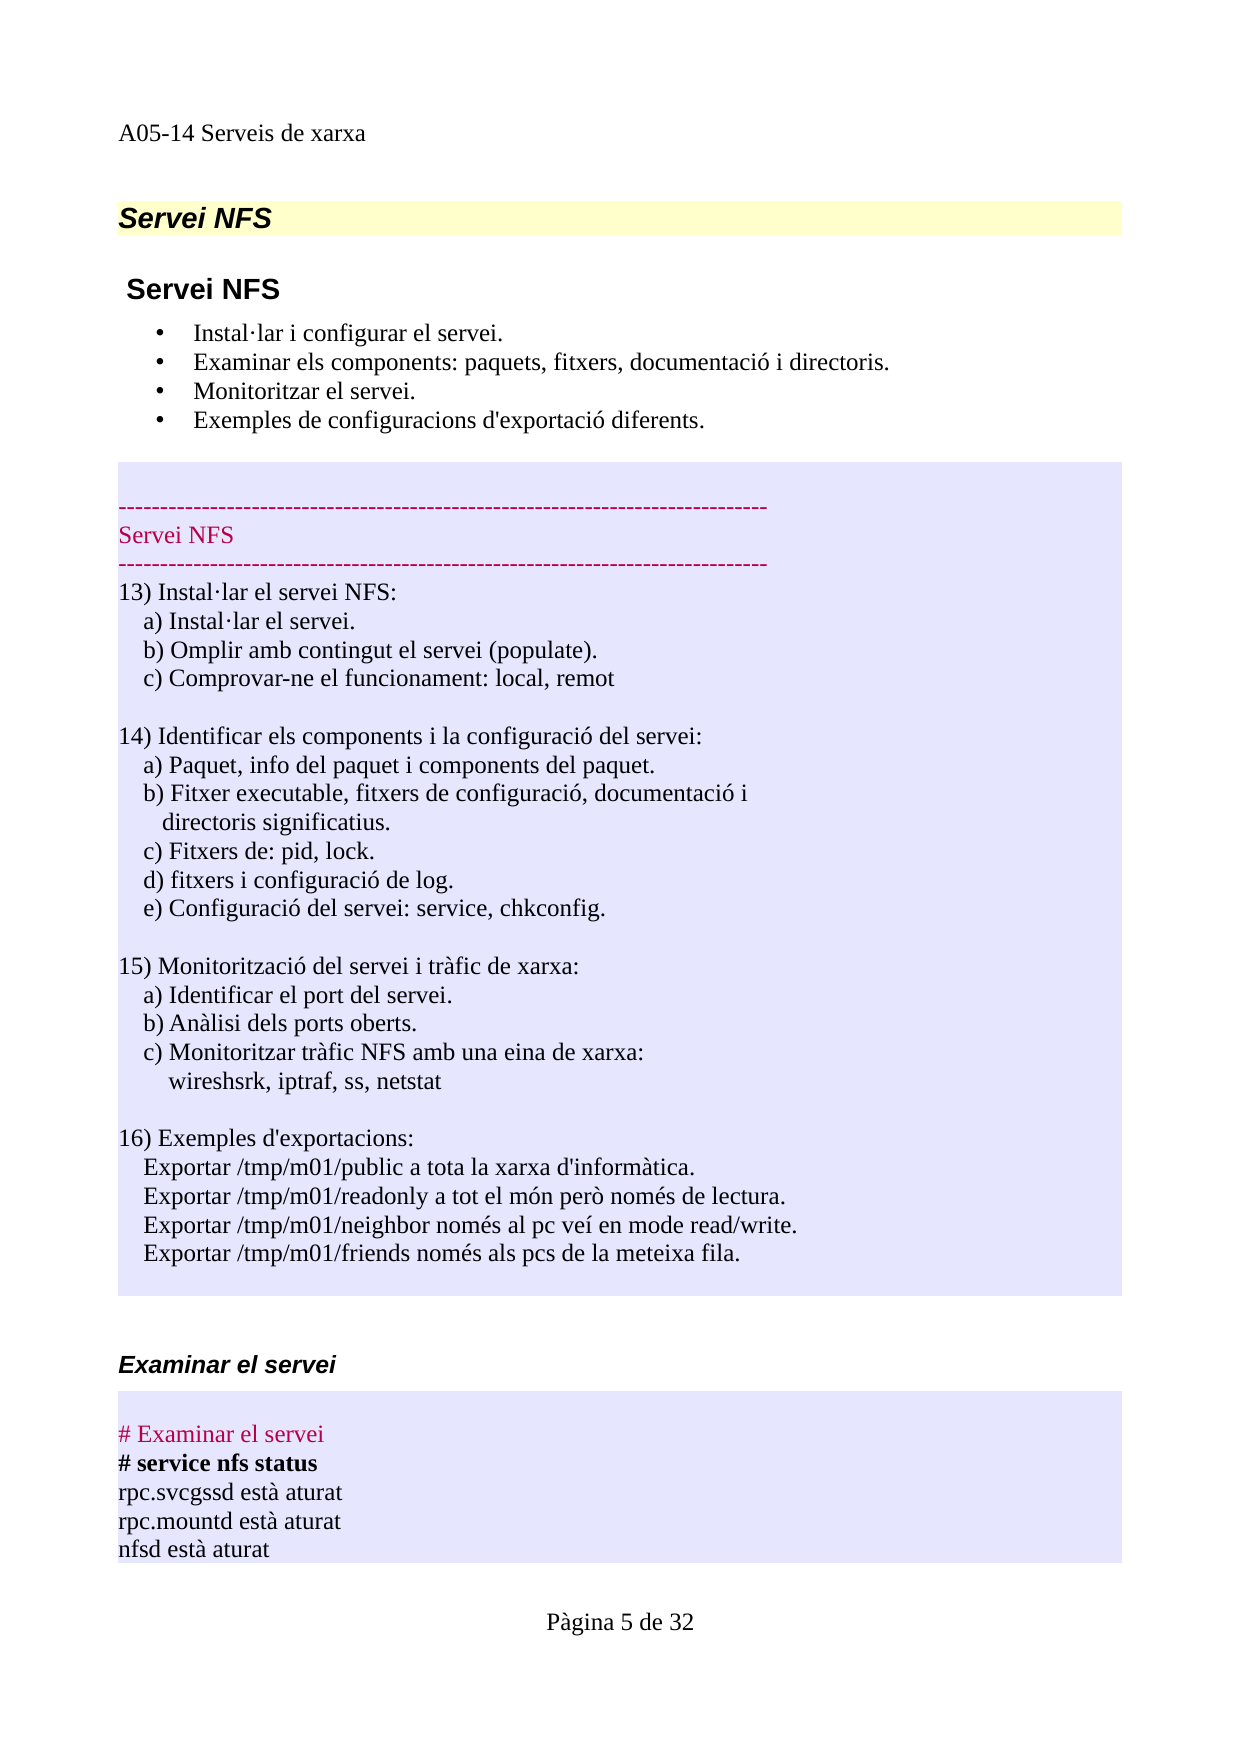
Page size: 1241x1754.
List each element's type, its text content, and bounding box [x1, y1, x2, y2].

text Exportar /tmp/m01/public a tota la xarxa d'informàtica. [118, 1152, 1122, 1181]
text c) Fitxers de: pid, lock. [118, 836, 1122, 865]
list Monitoritzar el servei. [156, 376, 1122, 405]
list Instal·lar i configurar el servei. [156, 318, 1122, 347]
text wireshsrk, iptraf, ss, netstat [118, 1066, 1122, 1095]
text e) Configuració del servei: service, chkconfig. [118, 893, 1122, 922]
list Exemples de configuracions d'exportació diferents. [156, 405, 1122, 433]
text a) Identificar el port del servei. [118, 980, 1122, 1008]
text Exportar /tmp/m01/neighbor només al pc veí en mode read/write. [118, 1210, 1122, 1238]
text c) Monitoritzar tràfic NFS amb una eina de xarxa: [118, 1037, 1122, 1066]
subtitle Servei NFS [118, 272, 1122, 306]
text ------------------------------------------------------------------------------ [118, 548, 1122, 577]
text ------------------------------------------------------------------------------ [118, 491, 1122, 520]
text c) Comprovar-ne el funcionament: local, remot [118, 663, 1122, 692]
text 13) Instal·lar el servei NFS: [118, 577, 1122, 606]
text # Examinar el servei [118, 1419, 1122, 1448]
list Examinar els components: paquets, fitxers, documentació i directoris. [156, 347, 1122, 376]
text nfsd està aturat [118, 1534, 1122, 1563]
subtitle Examinar el servei [118, 1350, 1122, 1378]
text Exportar /tmp/m01/readonly a tot el món però només de lectura. [118, 1181, 1122, 1210]
text directoris significatius. [118, 807, 1122, 836]
text 14) Identificar els components i la configuració del servei: [118, 721, 1122, 750]
text Servei NFS [118, 520, 1122, 548]
text rpc.mountd està aturat [118, 1506, 1122, 1534]
text 15) Monitorització del servei i tràfic de xarxa: [118, 951, 1122, 980]
text b) Anàlisi dels ports oberts. [118, 1008, 1122, 1037]
text 16) Exemples d'exportacions: [118, 1123, 1122, 1152]
text rpc.svcgssd està aturat [118, 1477, 1122, 1506]
text b) Fitxer executable, fitxers de configuració, documentació i [118, 778, 1122, 807]
text Exportar /tmp/m01/friends només als pcs de la meteixa fila. [118, 1238, 1122, 1267]
text # service nfs status [118, 1448, 1122, 1477]
text d) fitxers i configuració de log. [118, 865, 1122, 893]
text b) Omplir amb contingut el servei (populate). [118, 635, 1122, 663]
text a) Paquet, info del paquet i components del paquet. [118, 750, 1122, 778]
text a) Instal·lar el servei. [118, 606, 1122, 635]
subtitle Servei NFS [118, 201, 1122, 235]
